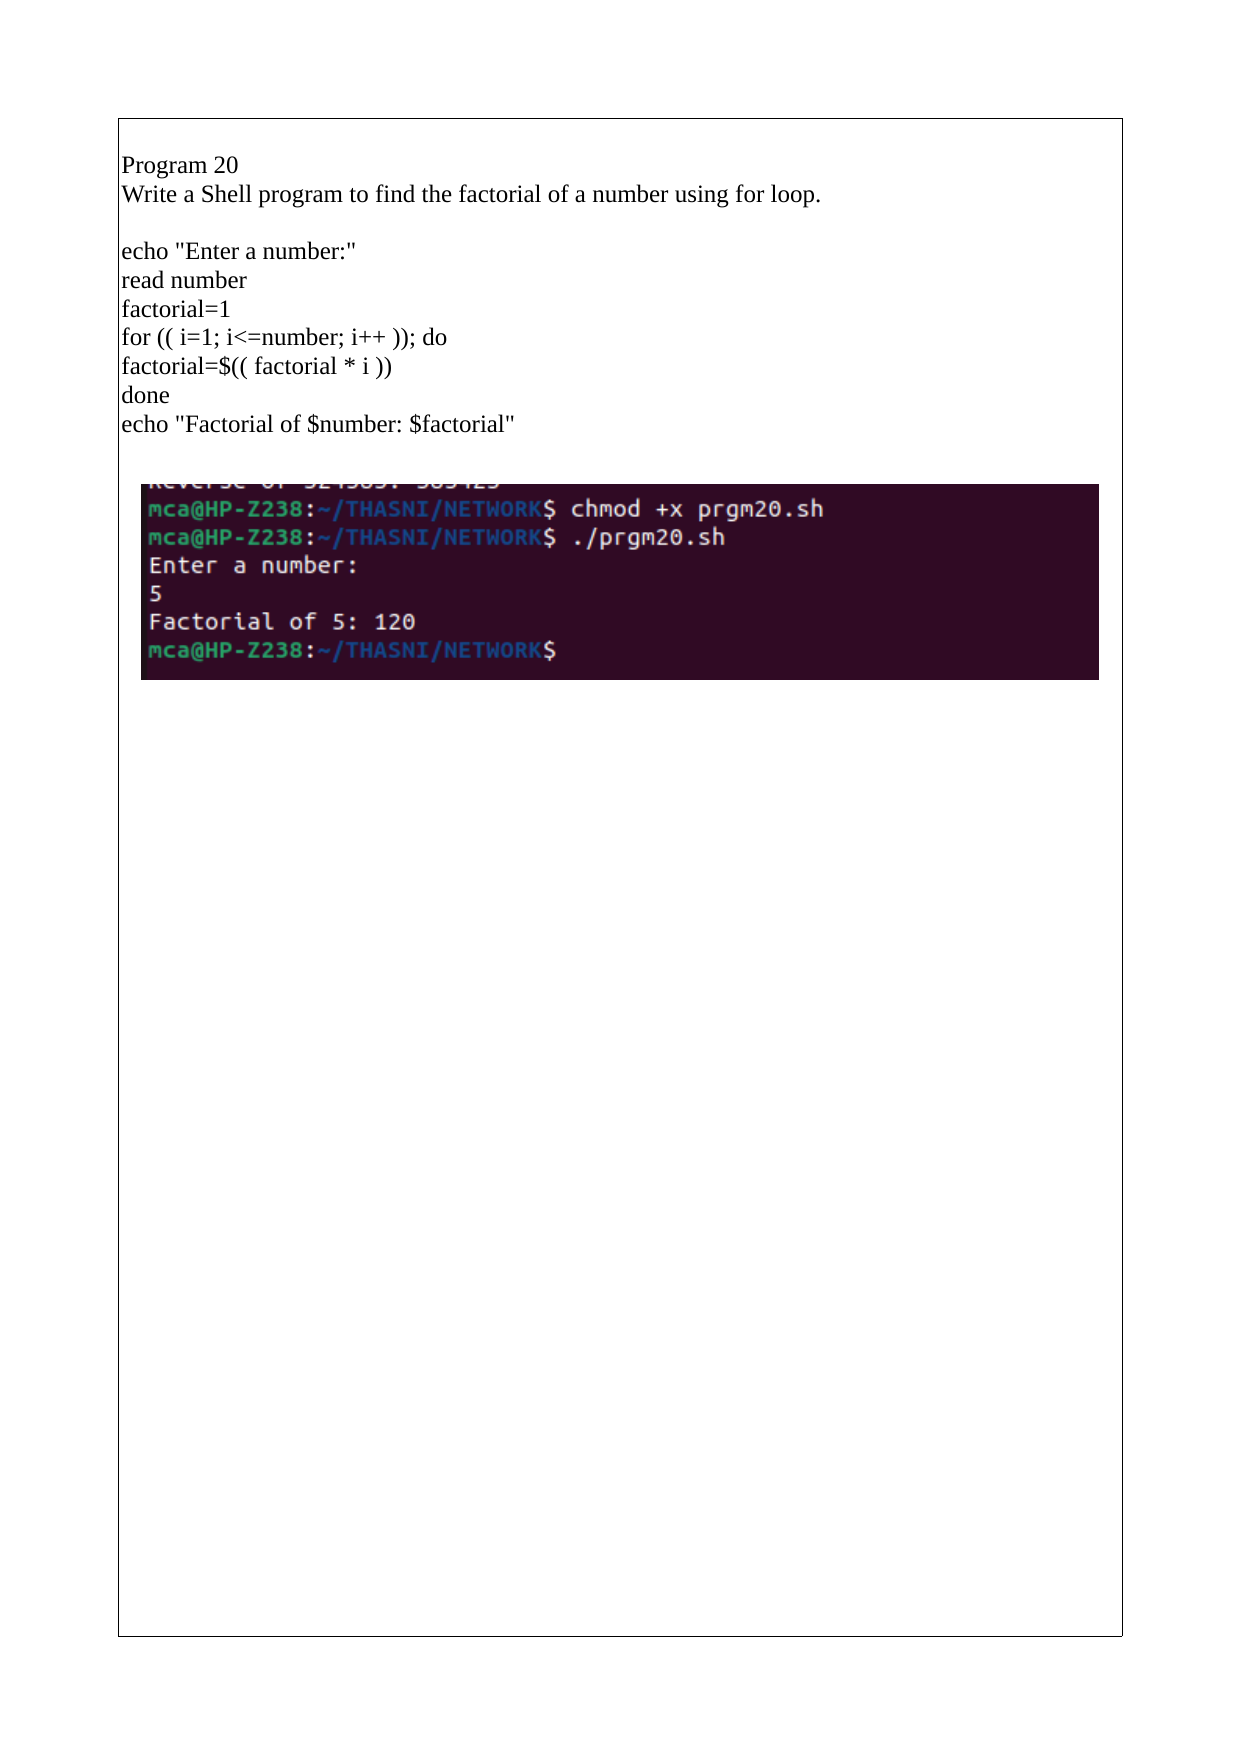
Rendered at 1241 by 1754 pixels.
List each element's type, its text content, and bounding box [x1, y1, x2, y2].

text factorial=$(( factorial * i )) [121, 351, 1119, 380]
text Program 20 [121, 150, 1119, 179]
text echo "Factorial of $number: $factorial" [121, 409, 1119, 437]
picture [141, 484, 1099, 680]
text for (( i=1; i<=number; i++ )); do [121, 322, 1119, 351]
text read number [121, 265, 1119, 294]
text factorial=1 [121, 294, 1119, 322]
text done [121, 380, 1119, 409]
text echo "Enter a number:" [121, 236, 1119, 265]
text Write a Shell program to find the factorial of a number using for loop. [121, 179, 1119, 207]
